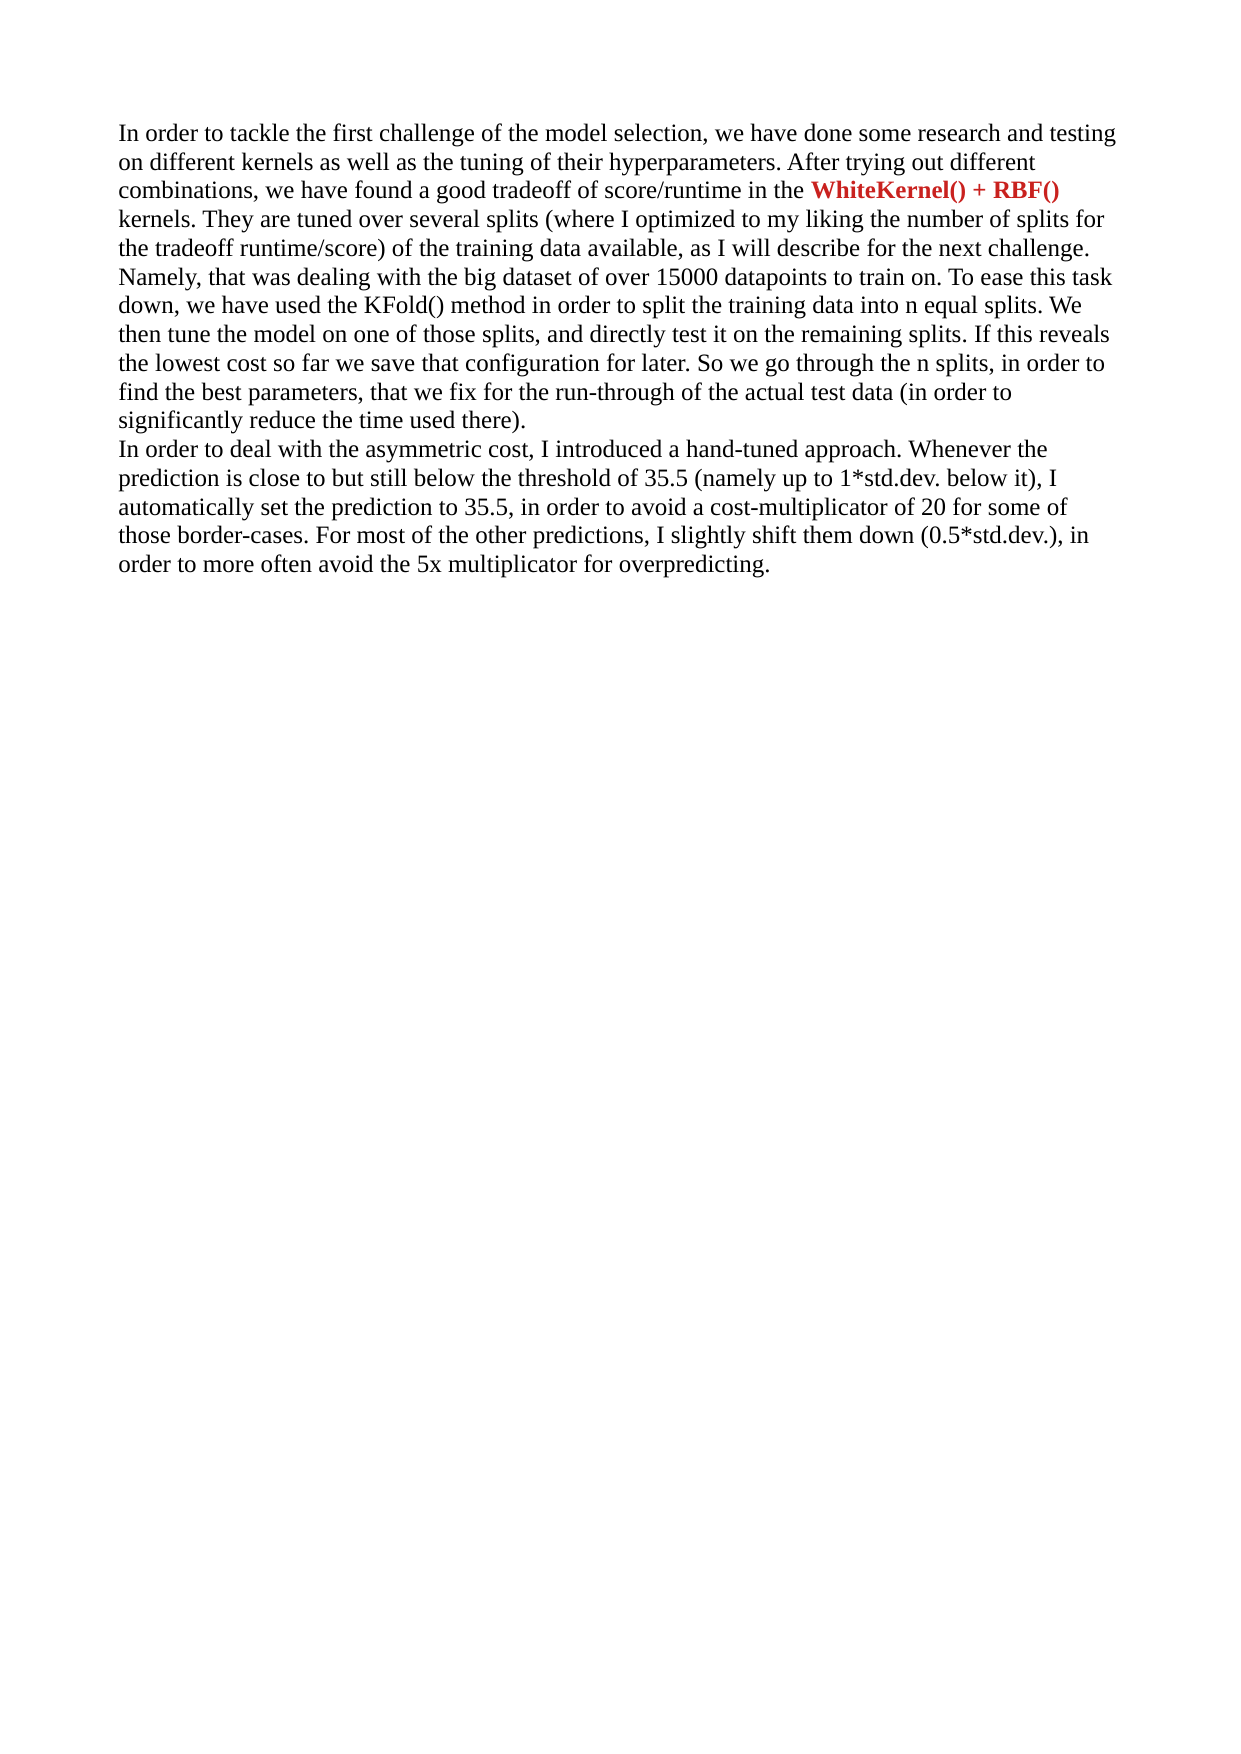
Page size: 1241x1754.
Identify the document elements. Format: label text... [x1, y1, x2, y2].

text In order to deal with the asymmetric cost, I introduced a hand-tuned approach. Whenever the prediction is close to but still below the threshold of 35.5 (namely up to 1*std.dev. below it), I automatically set the prediction to 35.5, in order to avoid a cost-multiplicator of 20 for some of those border-cases. For most of the other predictions, I slightly shift them down (0.5*std.dev.), in order to more often avoid the 5x multiplicator for overpredicting. [118, 434, 1122, 578]
text Namely, that was dealing with the big dataset of over 15000 datapoints to train on. To ease this task down, we have used the KFold() method in order to split the training data into n equal splits. We then tune the model on one of those splits, and directly test it on the remaining splits. If this reveals the lowest cost so far we save that configuration for later. So we go through the n splits, in order to find the best parameters, that we fix for the run-through of the actual test data (in order to significantly reduce the time used there). [118, 262, 1122, 434]
text In order to tackle the first challenge of the model selection, we have done some research and testing on different kernels as well as the tuning of their hyperparameters. After trying out different combinations, we have found a good tradeoff of score/runtime in the WhiteKernel() + RBF() kernels. They are tuned over several splits (where I optimized to my liking the number of splits for the tradeoff runtime/score) of the training data available, as I will describe for the next challenge. [118, 118, 1122, 262]
